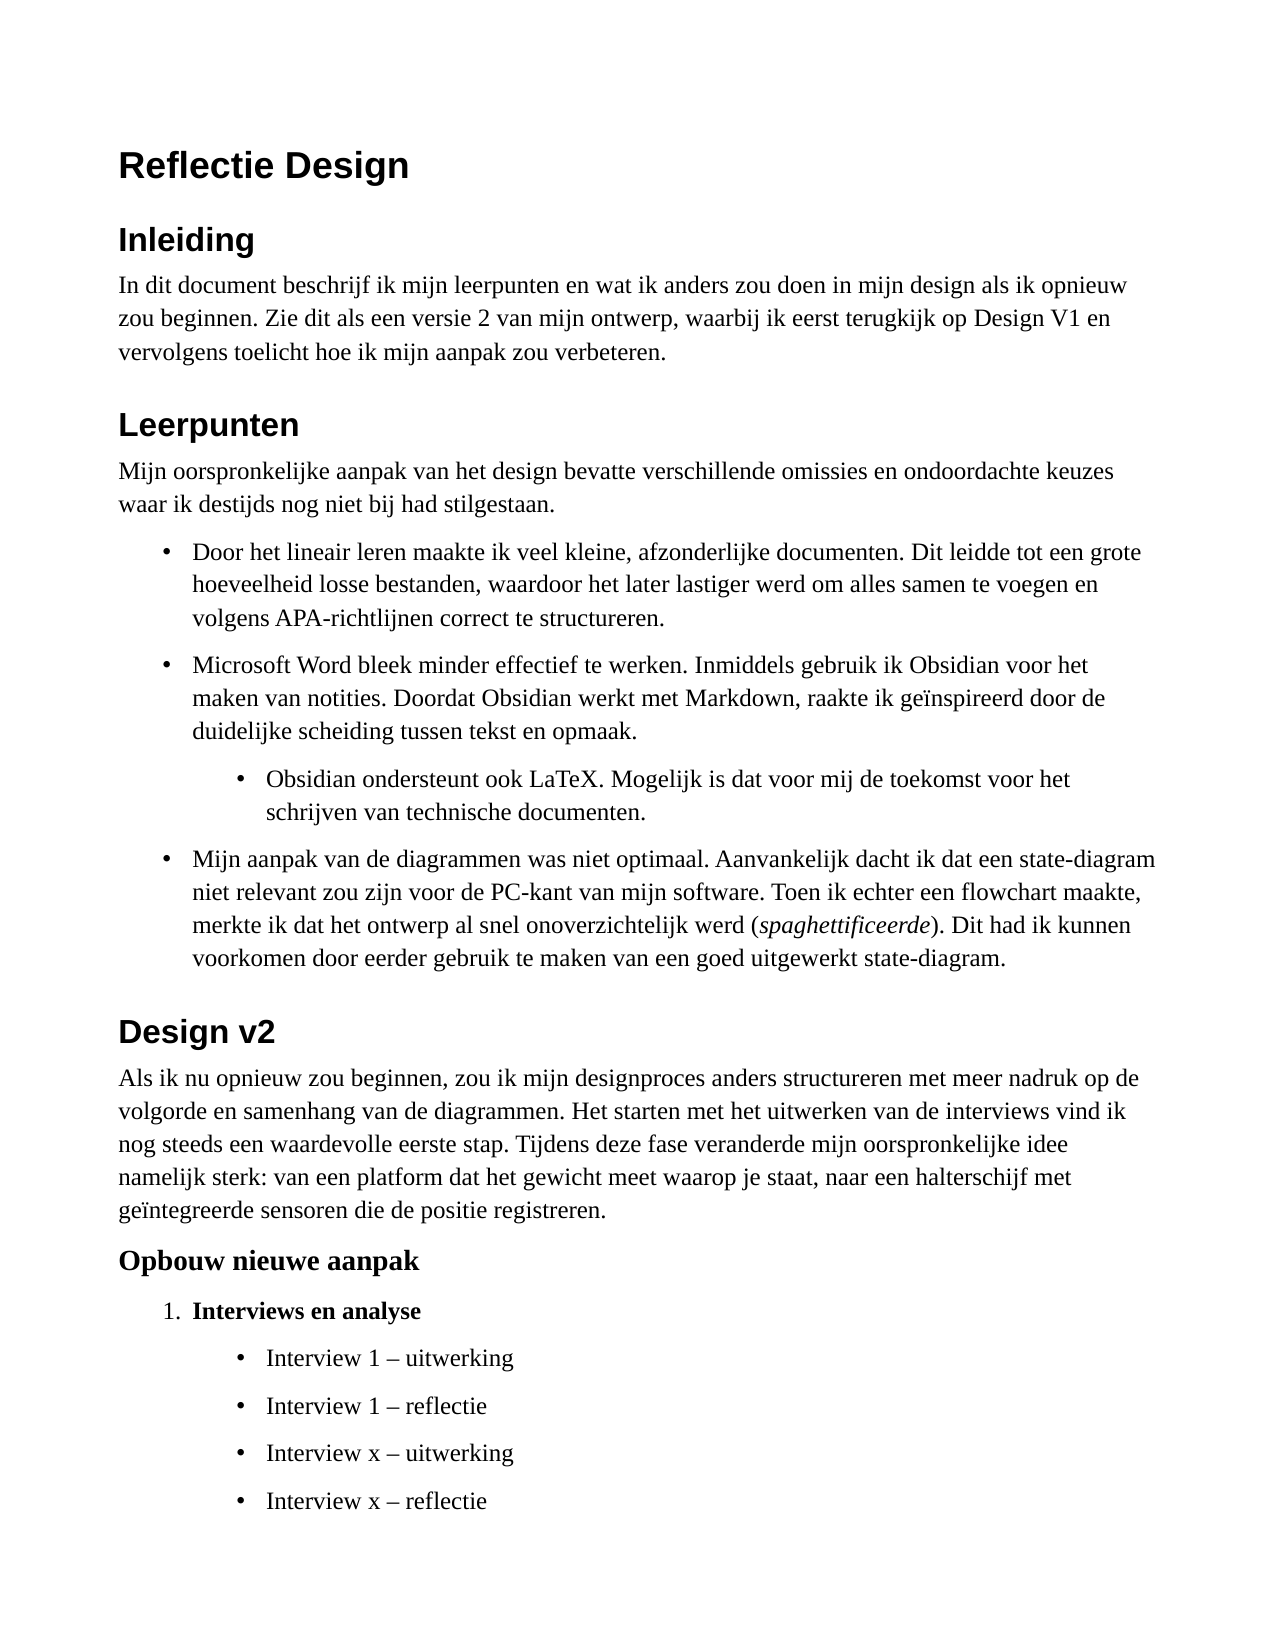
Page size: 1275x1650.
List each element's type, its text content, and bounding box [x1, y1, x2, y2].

subtitle Opbouw nieuwe aanpak [118, 1243, 1157, 1276]
subtitle Design v2 [118, 1012, 1157, 1050]
text Mijn oorspronkelijke aanpak van het design bevatte verschillende omissies en ondoordachte keuzes waar ik destijds nog niet bij had stilgestaan. [118, 456, 1157, 518]
list Interview x – uitwerking [236, 1438, 1157, 1467]
list Interviews en analyse [162, 1296, 1157, 1324]
list Mijn aanpak van de diagrammen was niet optimaal. Aanvankelijk dacht ik dat een state-diagram niet relevant zou zijn voor de PC-kant van mijn software. Toen ik echter een flowchart maakte, merkte ik dat het ontwerp al snel onoverzichtelijk werd (spaghettificeerde). Dit had ik kunnen voorkomen door eerder gebruik te maken van een goed uitgewerkt state-diagram. [162, 844, 1157, 972]
list Microsoft Word bleek minder effectief te werken. Inmiddels gebruik ik Obsidian voor het maken van notities. Doordat Obsidian werkt met Markdown, raakte ik geïnspireerd door de duidelijke scheiding tussen tekst en opmaak. [162, 650, 1157, 745]
list Interview 1 – reflectie [236, 1391, 1157, 1420]
list Interview x – reflectie [236, 1486, 1157, 1515]
list Door het lineair leren maakte ik veel kleine, afzonderlijke documenten. Dit leidde tot een grote hoeveelheid losse bestanden, waardoor het later lastiger werd om alles samen te voegen en volgens APA-richtlijnen correct te structureren. [162, 537, 1157, 631]
subtitle Leerpunten [118, 405, 1157, 443]
subtitle Reflectie Design [118, 143, 1157, 186]
text Als ik nu opnieuw zou beginnen, zou ik mijn designproces anders structureren met meer nadruk op de volgorde en samenhang van de diagrammen. Het starten met het uitwerken van de interviews vind ik nog steeds een waardevolle eerste stap. Tijdens deze fase veranderde mijn oorspronkelijke idee namelijk sterk: van een platform dat het gewicht meet waarop je staat, naar een halterschijf met geïntegreerde sensoren die de positie registreren. [118, 1063, 1157, 1224]
text In dit document beschrijf ik mijn leerpunten en wat ik anders zou doen in mijn design als ik opnieuw zou beginnen. Zie dit als een versie 2 van mijn ontwerp, waarbij ik eerst terugkijk op Design V1 en vervolgens toelicht hoe ik mijn aanpak zou verbeteren. [118, 271, 1157, 365]
list Interview 1 – uitwerking [236, 1343, 1157, 1372]
list Obsidian ondersteunt ook LaTeX. Mogelijk is dat voor mij de toekomst voor het schrijven van technische documenten. [236, 764, 1157, 826]
subtitle Inleiding [118, 219, 1157, 258]
